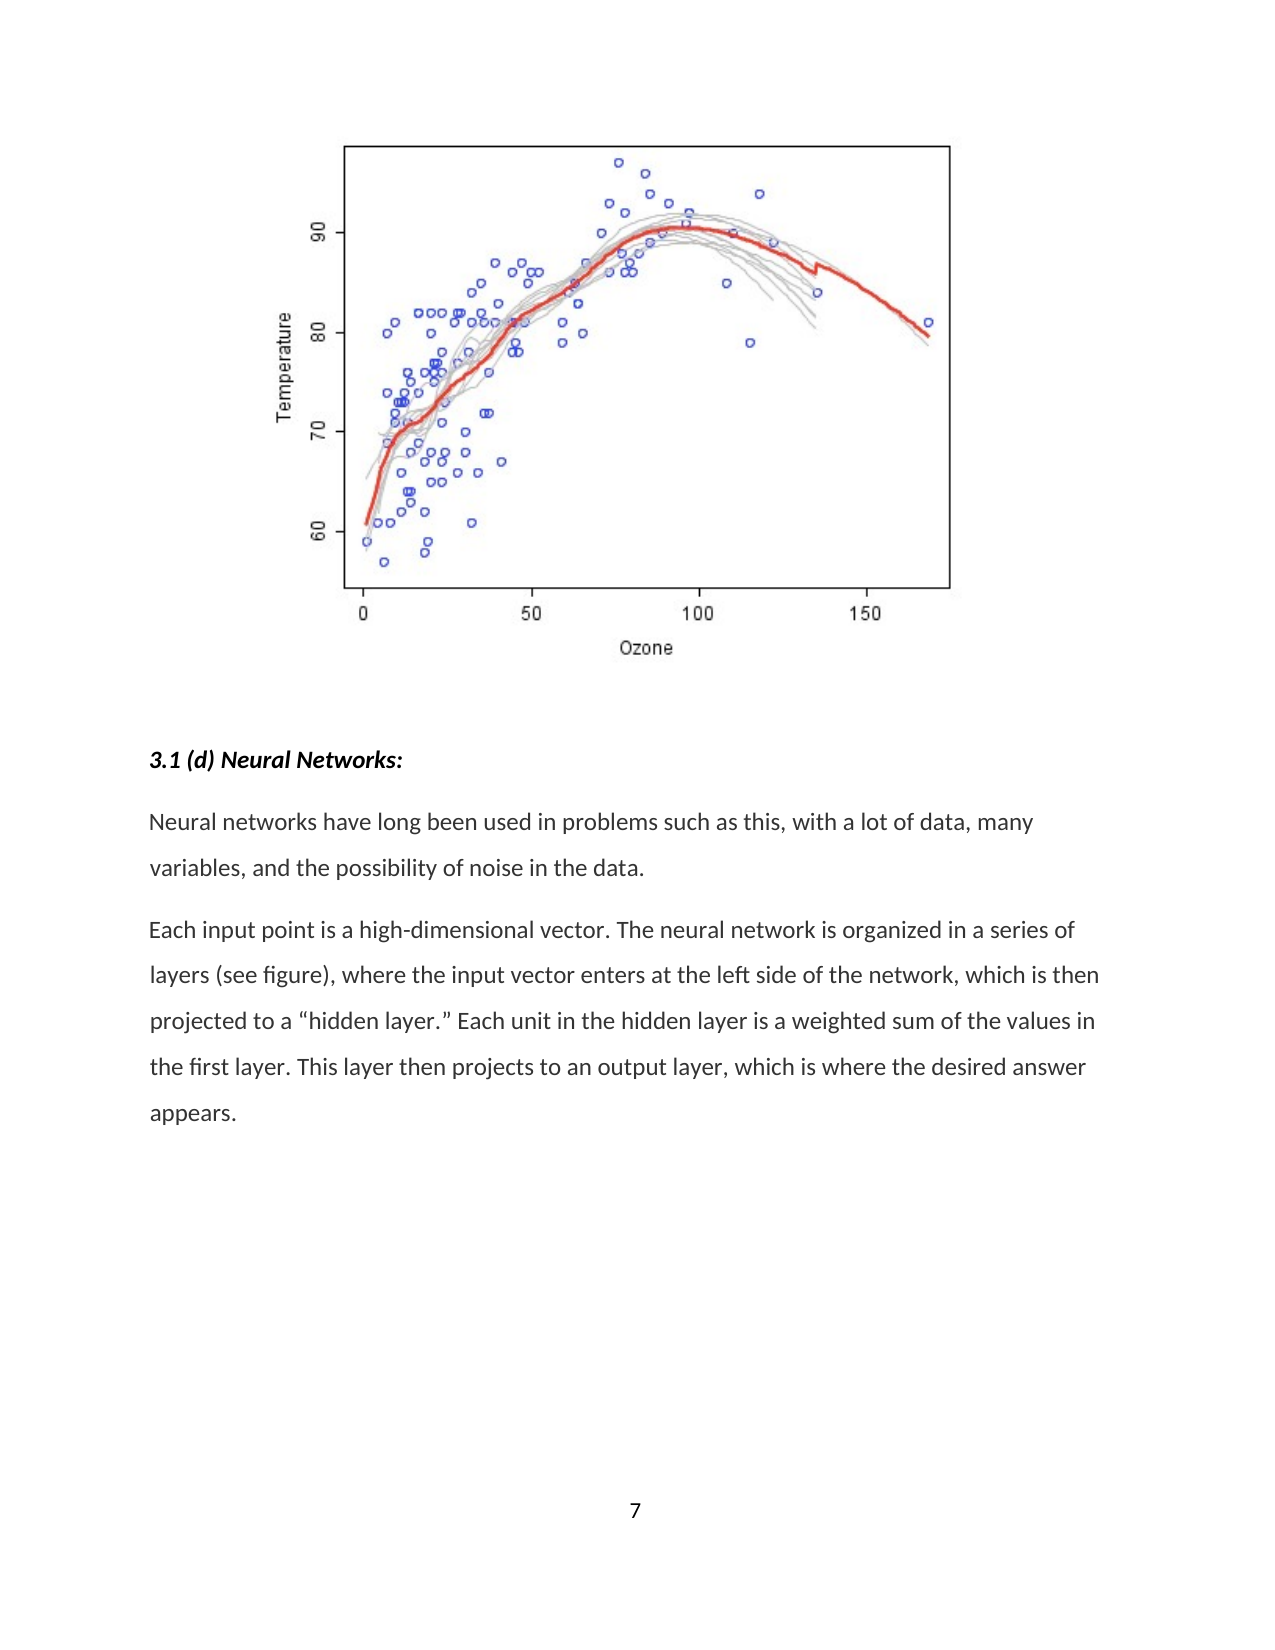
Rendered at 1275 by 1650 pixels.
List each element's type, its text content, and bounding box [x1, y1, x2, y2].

text Neural networks have long been used in problems such as this, with a lot of data, many variables, and the possibility of noise in the data. [148, 806, 1126, 882]
text 3.1 (d) Neural Networks: [148, 744, 1147, 774]
text Each input point is a high-dimensional vector. The neural network is organized in a series of layers (see figure), where the input vector enters at the left side of the network, which is then projected to a “hidden layer.” Each unit in the hidden layer is a weighted sum of the values in the first layer. This layer then projects to an output layer, which is where the desired answer appears. [148, 914, 1126, 1127]
